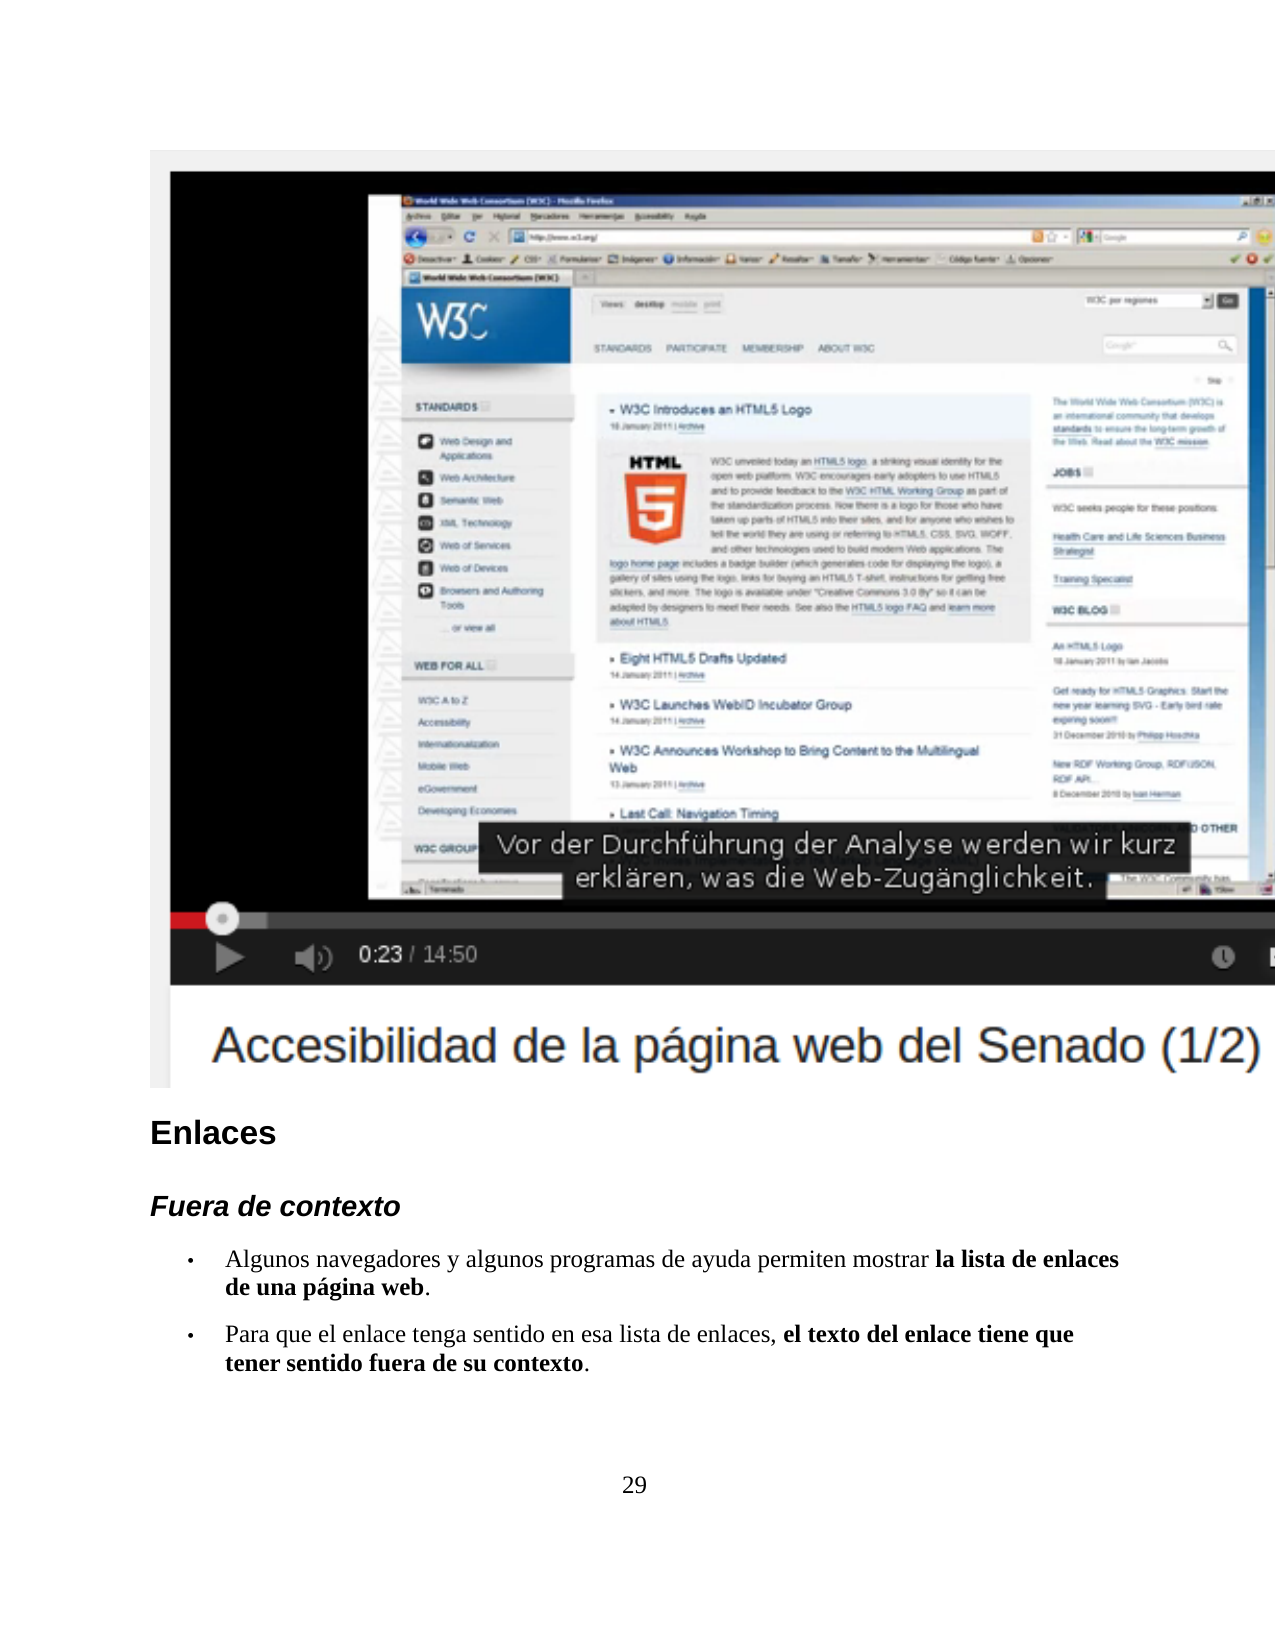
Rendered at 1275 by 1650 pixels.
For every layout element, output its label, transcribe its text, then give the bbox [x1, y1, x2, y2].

list Para que el enlace tenga sentido en esa lista de enlaces, el texto del enlace tiene que tener sentido fuera de su contexto. [187, 1319, 1125, 1377]
subtitle Enlaces [150, 1112, 1125, 1151]
subtitle Fuera de contexto [150, 1189, 1125, 1222]
list Algunos navegadores y algunos programas de ayuda permiten mostrar la lista de enlaces de una página web. [187, 1244, 1125, 1301]
picture [150, 150, 1275, 1088]
